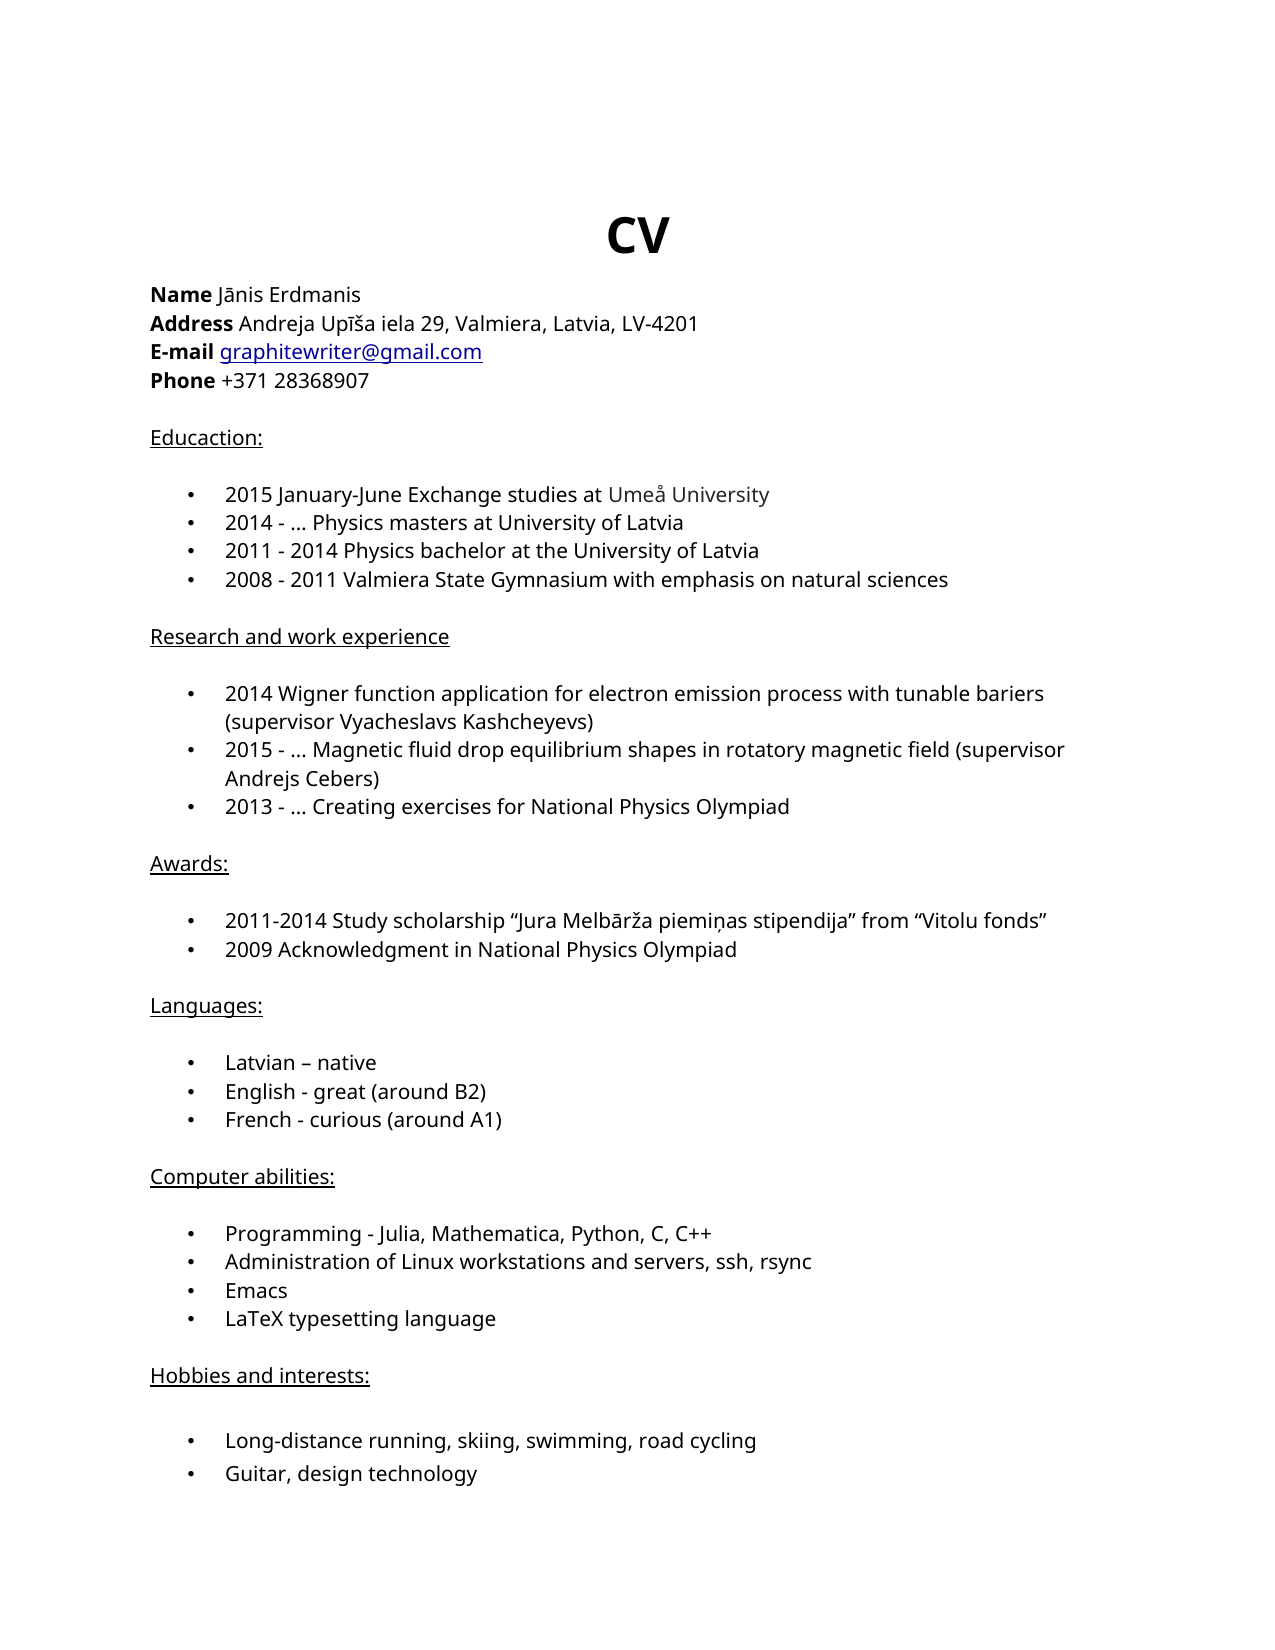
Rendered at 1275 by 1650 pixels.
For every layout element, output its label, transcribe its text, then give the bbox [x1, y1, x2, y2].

text Phone +371 28368907 [150, 366, 1125, 394]
list French - curious (around A1) [187, 1105, 1125, 1134]
list Administration of Linux workstations and servers, ssh, rsync [187, 1247, 1125, 1276]
text Awards: [150, 849, 1125, 878]
subtitle CV [150, 200, 1125, 268]
text Research and work experience [150, 622, 1125, 650]
list LaTeX typesetting language [187, 1304, 1125, 1333]
list 2008 - 2011 Valmiera State Gymnasium with emphasis on natural sciences [187, 565, 1125, 593]
text Address Andreja Upīša iela 29, Valmiera, Latvia, LV-4201 [150, 309, 1125, 337]
list 2009 Acknowledgment in National Physics Olympiad [187, 935, 1125, 963]
text E-mail graphitewriter@gmail.com [150, 337, 1125, 366]
list 2011 - 2014 Physics bachelor at the University of Latvia [187, 537, 1125, 565]
list 2015 - … Magnetic fluid drop equilibrium shapes in rotatory magnetic field (supervisor Andrejs Cebers) [187, 736, 1125, 792]
list 2015 January-June Exchange studies at Umeå University [187, 480, 1125, 508]
list Programming - Julia, Mathematica, Python, C, C++ [187, 1219, 1125, 1247]
list Latvian – native [187, 1048, 1125, 1077]
list 2014 Wigner function application for electron emission process with tunable bariers (supervisor Vyacheslavs Kashcheyevs) [187, 679, 1125, 736]
text Name Jānis Erdmanis [150, 281, 1125, 309]
list 2013 - … Creating exercises for National Physics Olympiad [187, 792, 1125, 821]
text Computer abilities: [150, 1162, 1125, 1191]
list English - great (around B2) [187, 1077, 1125, 1105]
list Guitar, design technology [187, 1459, 1125, 1487]
text Hobbies and interests: [150, 1361, 1125, 1390]
list 2014 - … Physics masters at University of Latvia [187, 508, 1125, 537]
list 2011-2014 Study scholarship “Jura Melbārža piemiņas stipendija” from “Vitolu fonds” [187, 906, 1125, 935]
text Educaction: [150, 423, 1125, 451]
text Languages: [150, 992, 1125, 1020]
list Long-distance running, skiing, swimming, road cycling [187, 1426, 1125, 1455]
list Emacs [187, 1276, 1125, 1304]
